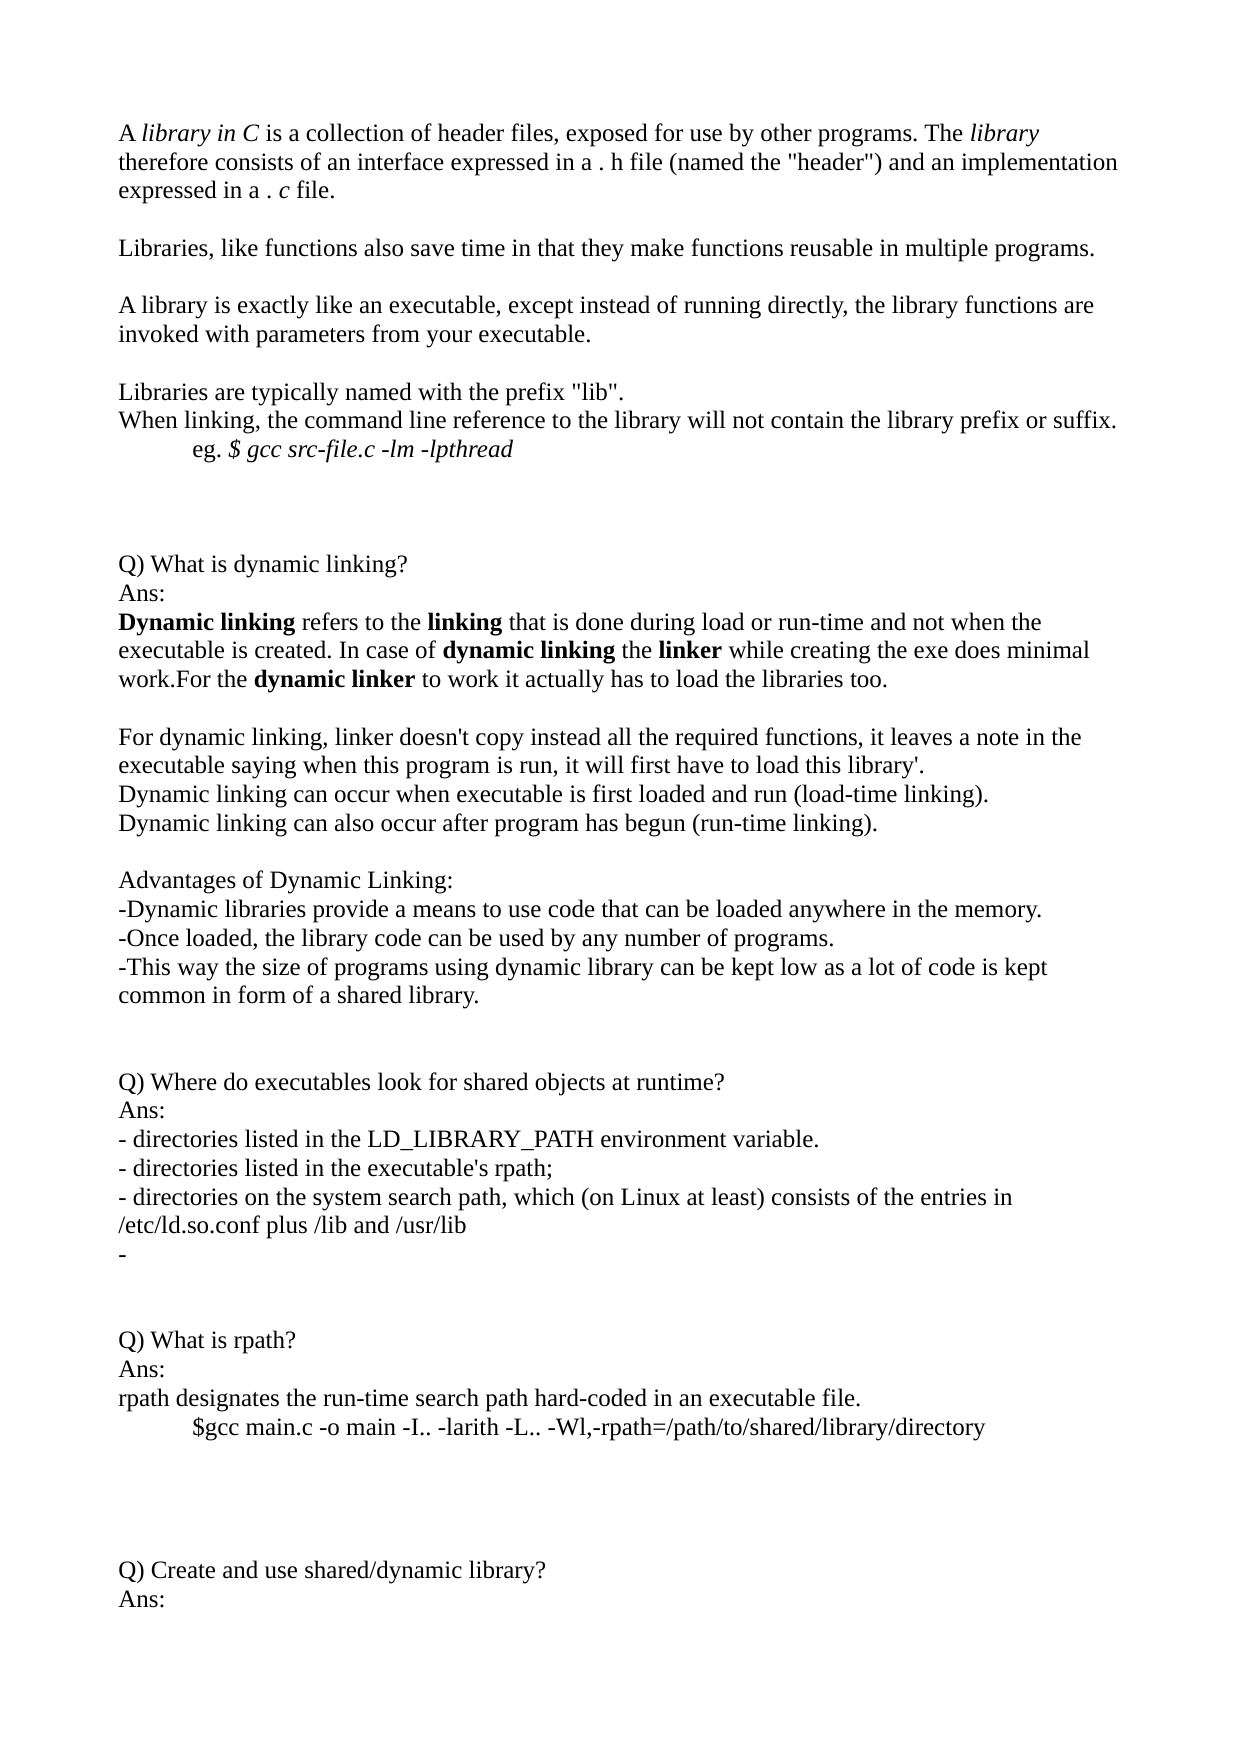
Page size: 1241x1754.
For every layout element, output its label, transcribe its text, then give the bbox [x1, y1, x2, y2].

text -Once loaded, the library code can be used by any number of programs. [118, 923, 1122, 952]
text - directories listed in the executable's rpath; [118, 1153, 1122, 1182]
text Libraries are typically named with the prefix "lib". [118, 377, 1122, 406]
text For dynamic linking, linker doesn't copy instead all the required functions, it leaves a note in the executable saying when this program is run, it will first have to load this library'. [118, 722, 1122, 779]
text Ans: [118, 1354, 1122, 1383]
text -This way the size of programs using dynamic library can be kept low as a lot of code is kept common in form of a shared library. [118, 952, 1122, 1009]
text Q) Where do executables look for shared objects at runtime? [118, 1067, 1122, 1096]
text Libraries, like functions also save time in that they make functions reusable in multiple programs. [118, 233, 1122, 262]
text Advantages of Dynamic Linking: [118, 866, 1122, 894]
text A library is exactly like an executable, except instead of running directly, the library functions are invoked with parameters from your executable. [118, 291, 1122, 348]
text - [118, 1239, 1122, 1268]
text $gcc main.c -o main -I.. -larith -L.. -Wl,-rpath=/path/to/shared/library/directory [118, 1412, 1122, 1441]
text A library in C is a collection of header files, exposed for use by other programs. The library therefore consists of an interface expressed in a . h file (named the "header") and an implementation expressed in a . c file. [118, 118, 1122, 204]
text Ans: [118, 1584, 1122, 1613]
text Ans: [118, 578, 1122, 607]
text - directories on the system search path, which (on Linux at least) consists of the entries in /etc/ld.so.conf plus /lib and /usr/lib [118, 1182, 1122, 1239]
text eg. $ gcc src-file.c -lm -lpthread [118, 434, 1122, 463]
text Dynamic linking refers to the linking that is done during load or run-time and not when the executable is created. In case of dynamic linking the linker while creating the exe does minimal work.For the dynamic linker to work it actually has to load the libraries too. [118, 607, 1122, 693]
text Q) What is dynamic linking? [118, 549, 1122, 578]
text rpath designates the run-time search path hard-coded in an executable file. [118, 1383, 1122, 1412]
text Ans: [118, 1096, 1122, 1124]
text Q) What is rpath? [118, 1326, 1122, 1354]
text Dynamic linking can occur when executable is first loaded and run (load‐time linking). [118, 779, 1122, 808]
text Q) Create and use shared/dynamic library? [118, 1556, 1122, 1584]
text Dynamic linking can also occur after program has begun (run‐time linking). [118, 808, 1122, 837]
text When linking, the command line reference to the library will not contain the library prefix or suffix. [118, 406, 1122, 434]
text - directories listed in the LD_LIBRARY_PATH environment variable. [118, 1124, 1122, 1153]
text -Dynamic libraries provide a means to use code that can be loaded anywhere in the memory. [118, 894, 1122, 923]
